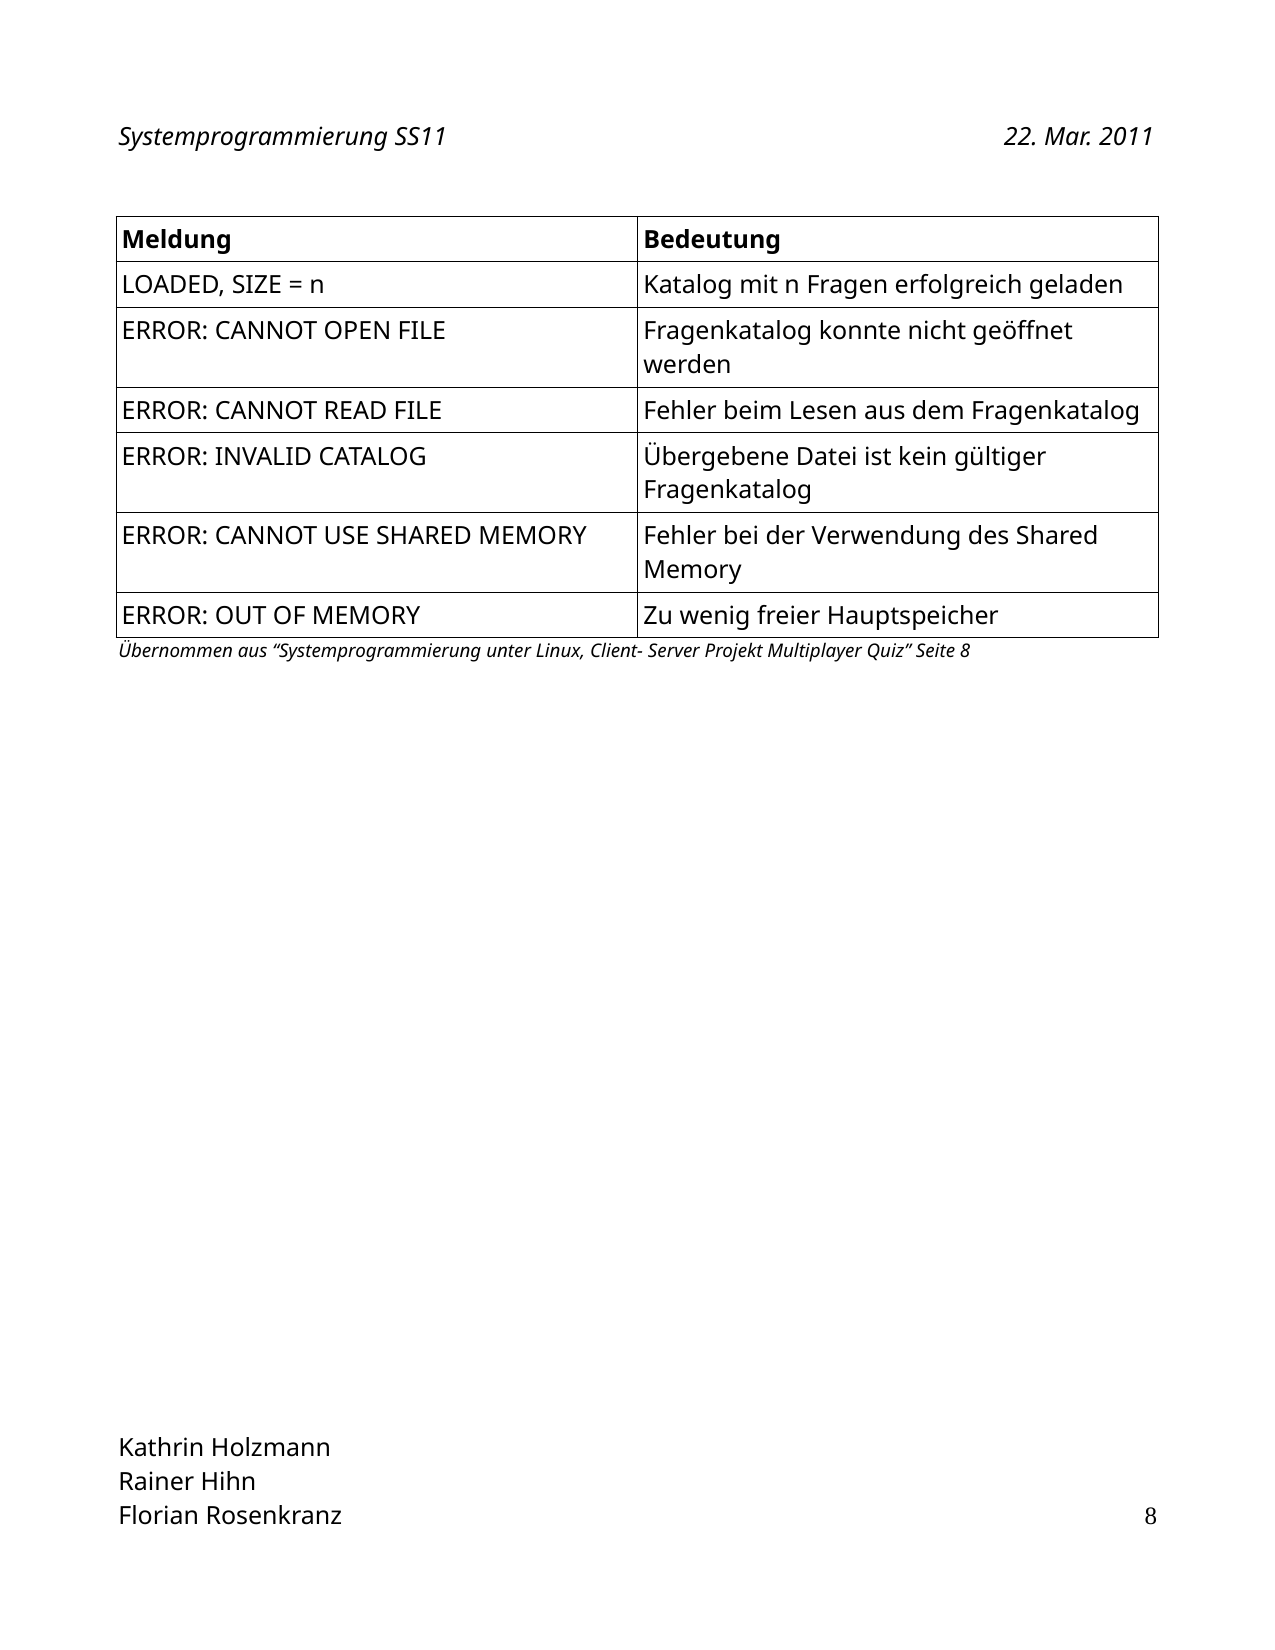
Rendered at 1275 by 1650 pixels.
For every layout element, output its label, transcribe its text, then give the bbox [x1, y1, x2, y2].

table_cell Fehler bei der Verwendung des Shared Memory [638, 513, 1158, 592]
table_header Meldung [117, 217, 637, 261]
table_cell ERROR: CANNOT READ FILE [117, 388, 637, 432]
table_cell Übergebene Datei ist kein gültiger Fragenkatalog [638, 433, 1158, 512]
table_cell LOADED, SIZE = n [117, 262, 637, 307]
table_cell ERROR: CANNOT USE SHARED MEMORY [117, 513, 637, 592]
table_cell ERROR: INVALID CATALOG [117, 433, 637, 512]
table_cell ERROR: OUT OF MEMORY [117, 593, 637, 637]
text Übernommen aus “Systemprogrammierung unter Linux, Client- Server Projekt Multiplayer Quiz” Seite 8 [118, 638, 1157, 663]
table_header Bedeutung [638, 217, 1158, 261]
table_cell ERROR: CANNOT OPEN FILE [117, 308, 637, 387]
table_cell Fragenkatalog konnte nicht geöffnet werden [638, 308, 1158, 387]
table_cell Fehler beim Lesen aus dem Fragenkatalog [638, 388, 1158, 432]
table_cell Katalog mit n Fragen erfolgreich geladen [638, 262, 1158, 307]
table_cell Zu wenig freier Hauptspeicher [638, 593, 1158, 637]
